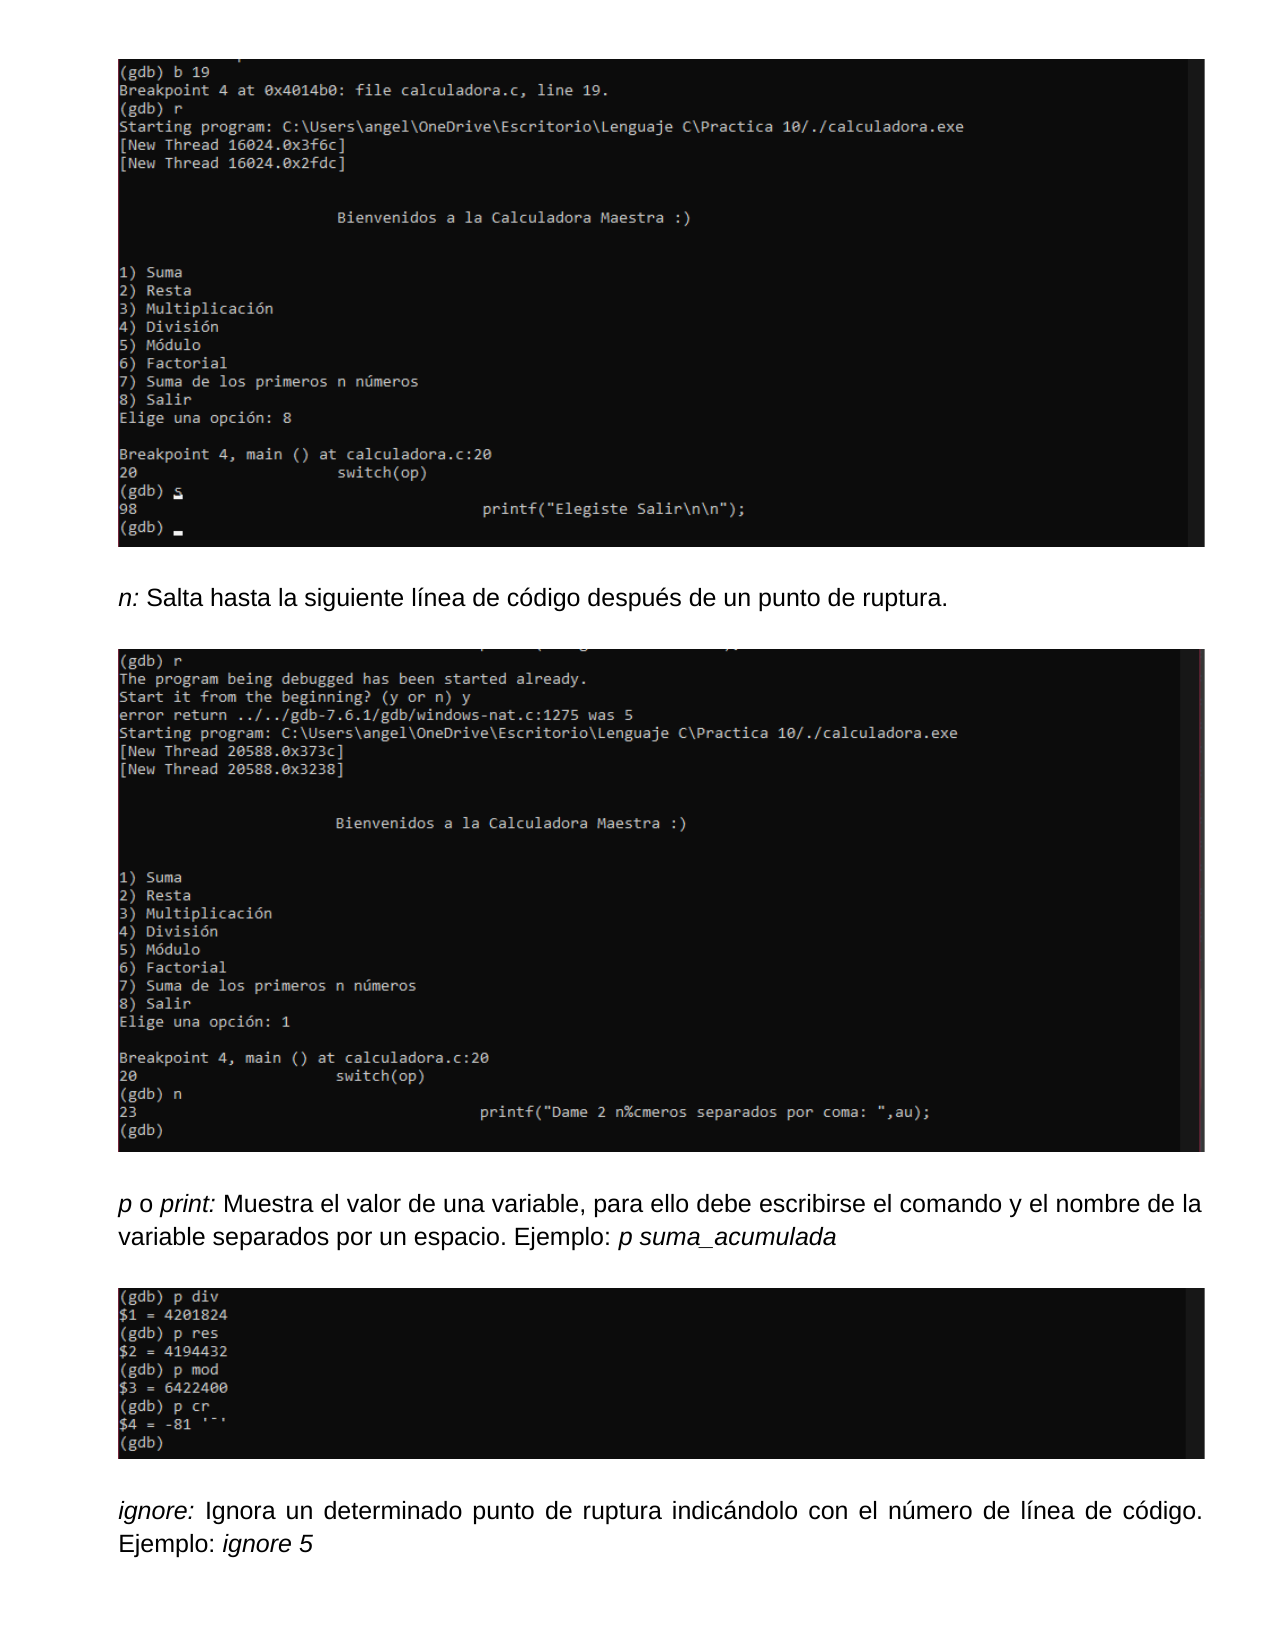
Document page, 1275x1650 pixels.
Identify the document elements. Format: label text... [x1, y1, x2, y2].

text ignore: Ignora un determinado punto de ruptura indicándolo con el número de línea de código. Ejemplo: ignore 5 [118, 1496, 1205, 1557]
text n: Salta hasta la siguiente línea de código después de un punto de ruptura. [118, 583, 1205, 612]
text p o print: Muestra el valor de una variable, para ello debe escribirse el comando y el nombre de la variable separados por un espacio. Ejemplo: p suma_acumulada [118, 1189, 1205, 1251]
